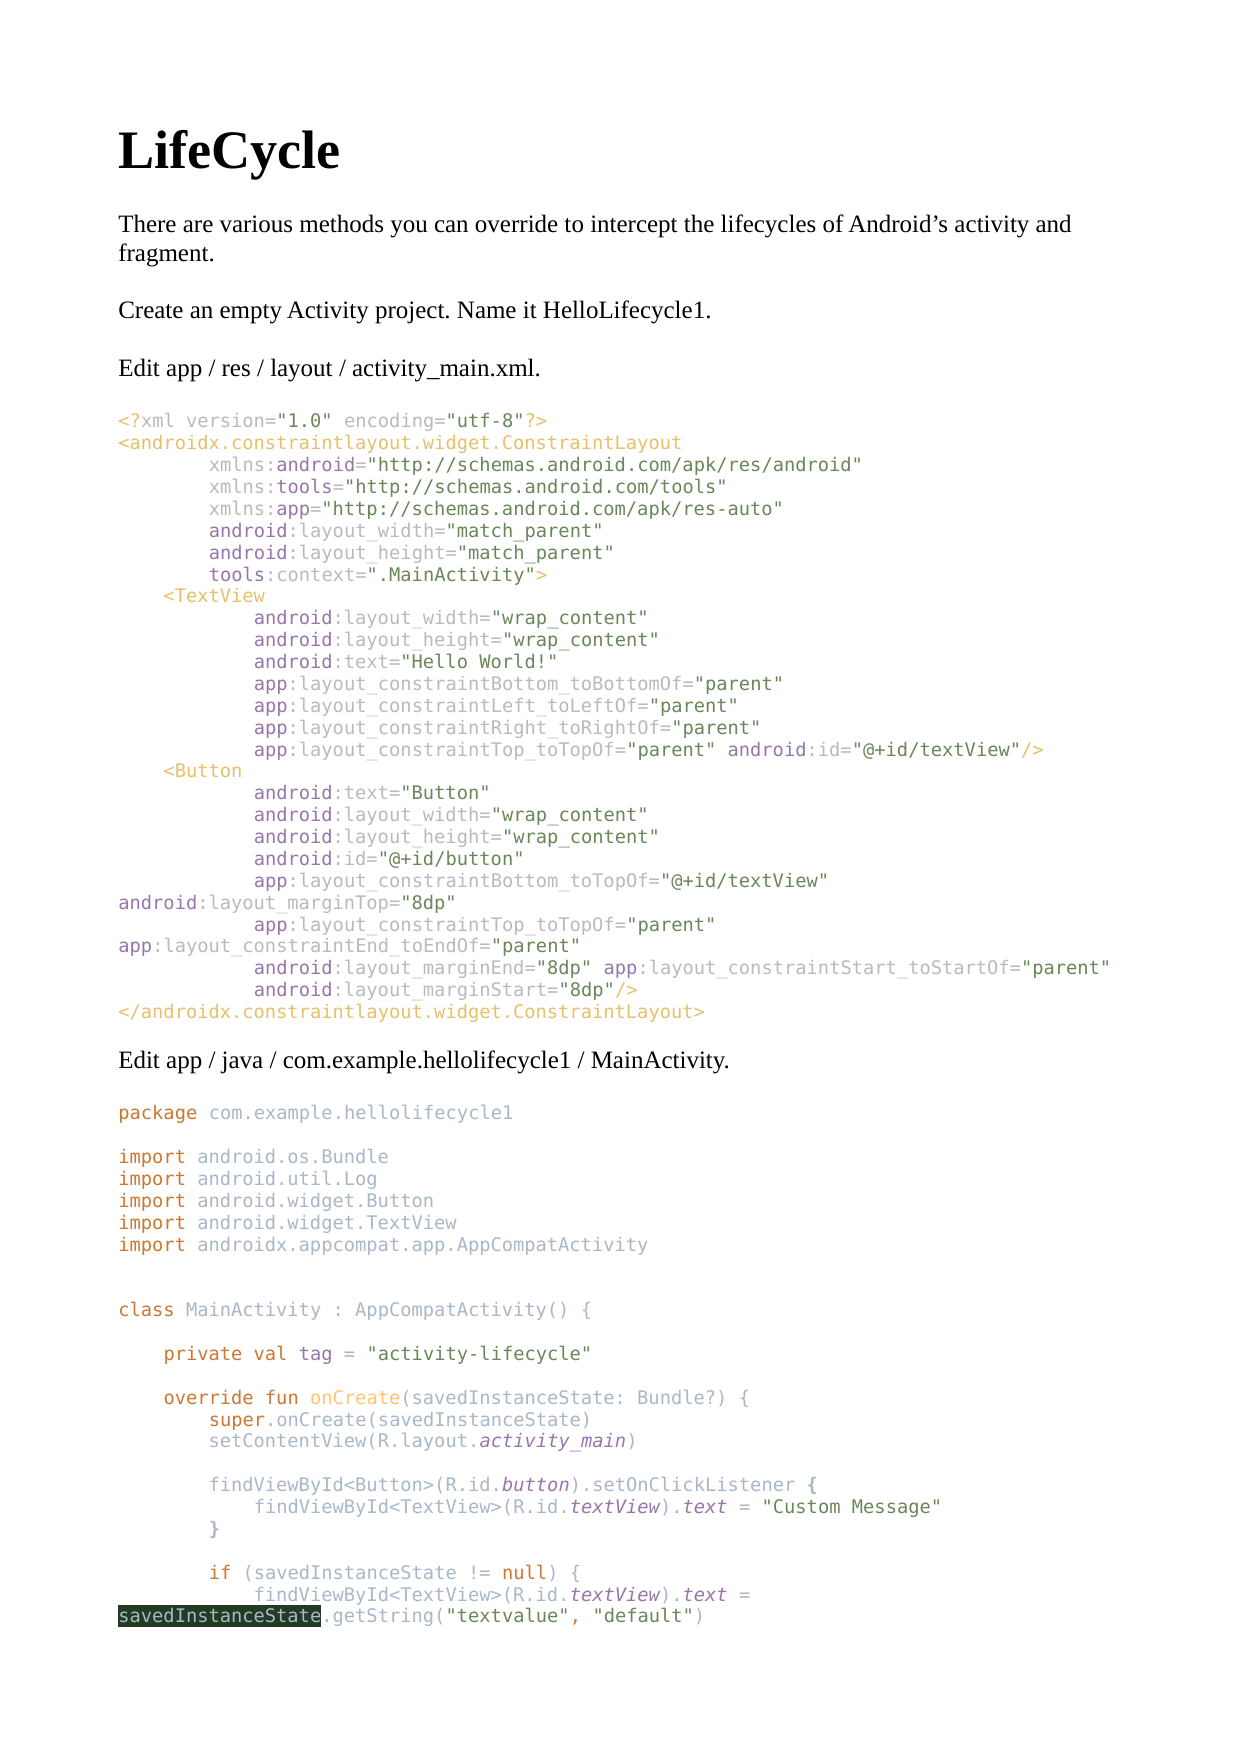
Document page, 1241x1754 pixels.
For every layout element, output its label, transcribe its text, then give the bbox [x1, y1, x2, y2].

text There are various methods you can override to intercept the lifecycles of Android’s activity and fragment. [118, 209, 1122, 267]
text package com.example.hellolifecycle1 import android.os.Bundle import android.util.Log import android.widget.Button import android.widget.TextView import androidx.appcompat.app.AppCompatActivity class MainActivity : AppCompatActivity() { private val tag = "activity-lifecycle" override fun onCreate(savedInstanceState: Bundle?) { super.onCreate(savedInstanceState) setContentView(R.layout.activity_main) findViewById<Button>(R.id.button).setOnClickListener { findViewById<TextView>(R.id.textView).text = "Custom Message" } if (savedInstanceState != null) { findViewById<TextView>(R.id.textView).text = savedInstanceState.getString("textvalue", "default") [118, 1102, 1122, 1627]
text Create an empty Activity project. Name it HelloLifecycle1. [118, 295, 1122, 324]
text <?xml version="1.0" encoding="utf-8"?> <androidx.constraintlayout.widget.ConstraintLayout xmlns:android="http://schemas.android.com/apk/res/android" xmlns:tools="http://schemas.android.com/tools" xmlns:app="http://schemas.android.com/apk/res-auto" android:layout_width="match_parent" android:layout_height="match_parent" tools:context=".MainActivity"> <TextView android:layout_width="wrap_content" android:layout_height="wrap_content" android:text="Hello World!" app:layout_constraintBottom_toBottomOf="parent" app:layout_constraintLeft_toLeftOf="parent" app:layout_constraintRight_toRightOf="parent" app:layout_constraintTop_toTopOf="parent" android:id="@+id/textView"/> <Button android:text="Button" android:layout_width="wrap_content" android:layout_height="wrap_content" android:id="@+id/button" app:layout_constraintBottom_toTopOf="@+id/textView" android:layout_marginTop="8dp" app:layout_constraintTop_toTopOf="parent" app:layout_constraintEnd_toEndOf="parent" android:layout_marginEnd="8dp" app:layout_constraintStart_toStartOf="parent" android:layout_marginStart="8dp"/> </androidx.constraintlayout.widget.ConstraintLayout> [118, 410, 1122, 1023]
text LifeCycle [118, 118, 1122, 180]
text Edit app / res / layout / activity_main.xml. [118, 353, 1122, 382]
text Edit app / java / com.example.hellolifecycle1 / MainActivity. [118, 1045, 1122, 1073]
